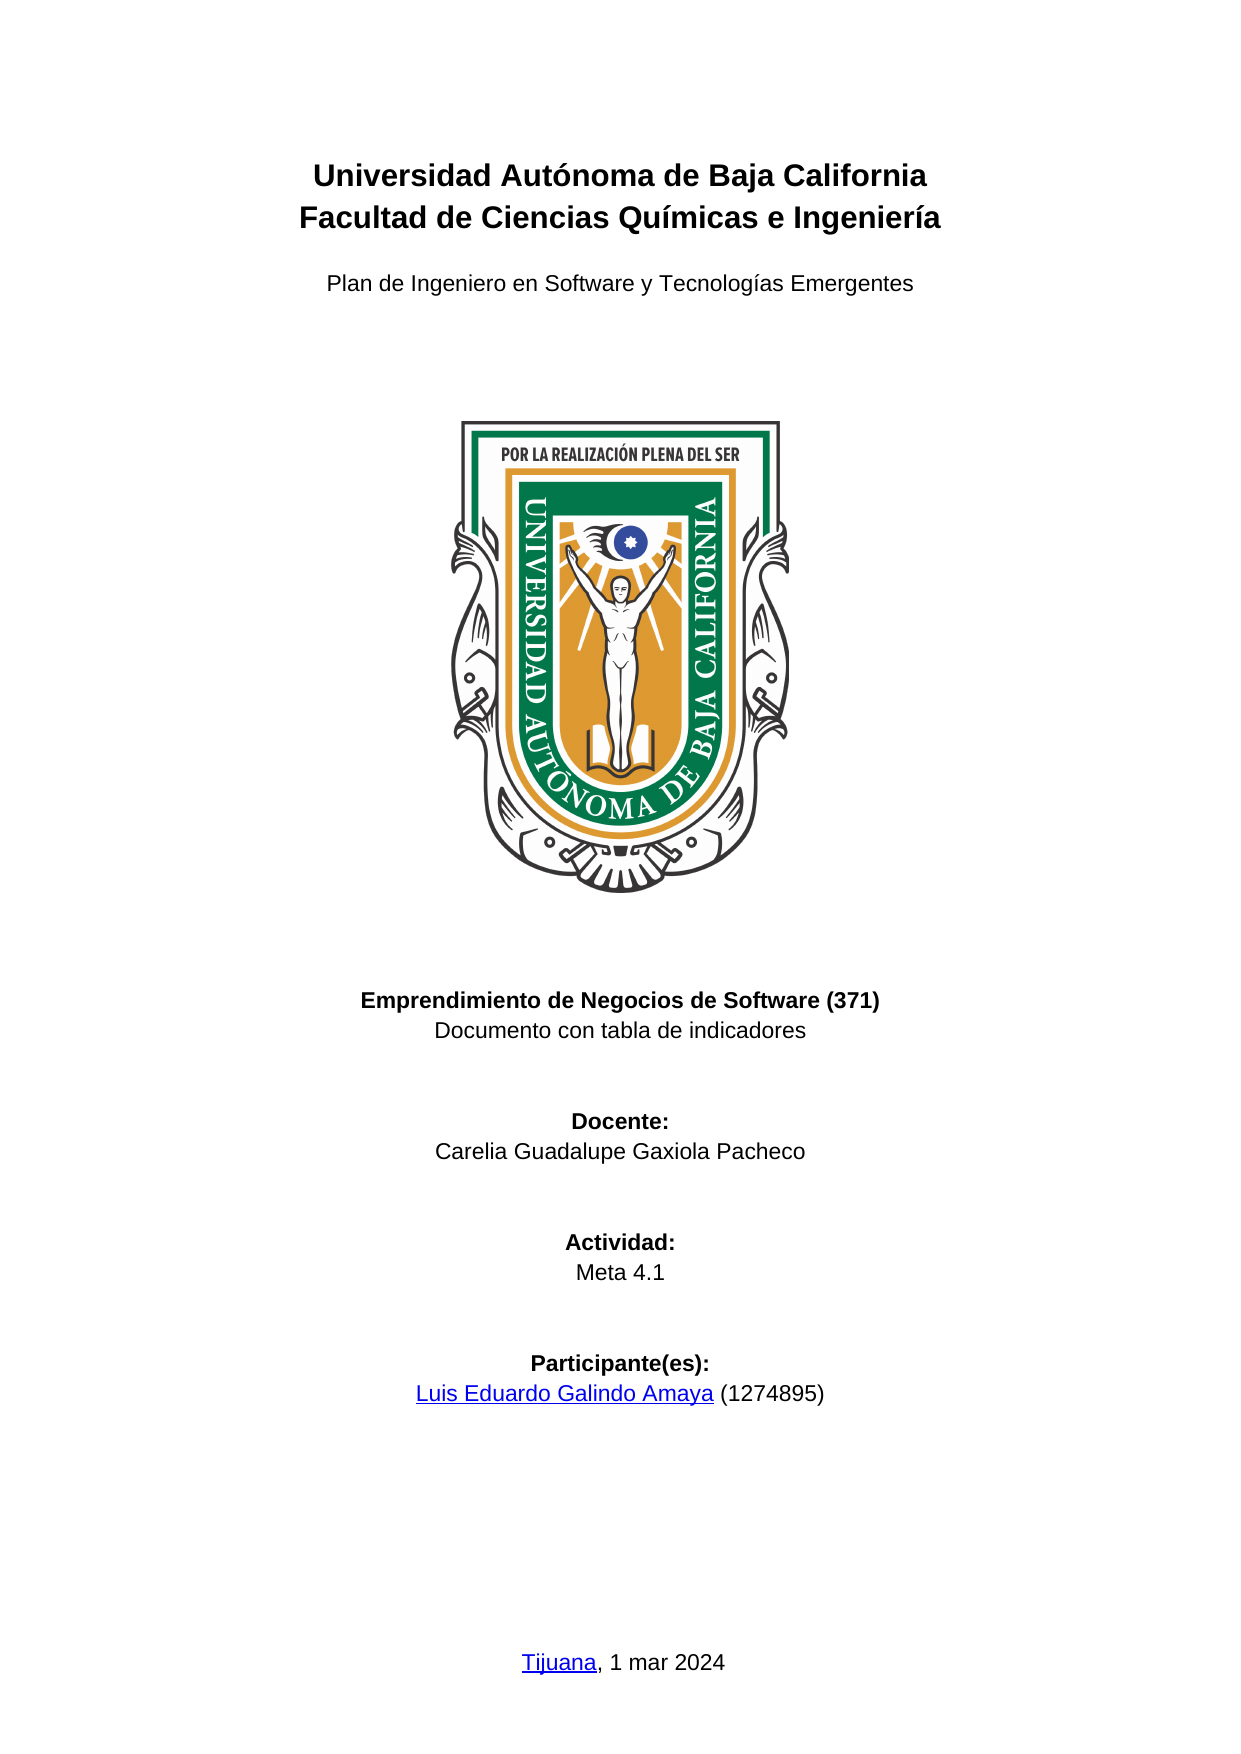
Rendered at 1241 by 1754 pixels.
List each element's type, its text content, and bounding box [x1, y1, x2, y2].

text Meta 4.1 [150, 1259, 1090, 1285]
text Participante(es): [150, 1350, 1090, 1376]
text Carelia Guadalupe Gaxiola Pacheco [150, 1138, 1090, 1164]
text Luis Eduardo Galindo Amaya (1274895) [150, 1380, 1090, 1406]
text Docente: [150, 1108, 1090, 1134]
picture [451, 421, 789, 893]
text Documento con tabla de indicadores [150, 1017, 1090, 1044]
text Actividad: [150, 1229, 1090, 1255]
text Emprendimiento de Negocios de Software (371) [150, 987, 1090, 1013]
